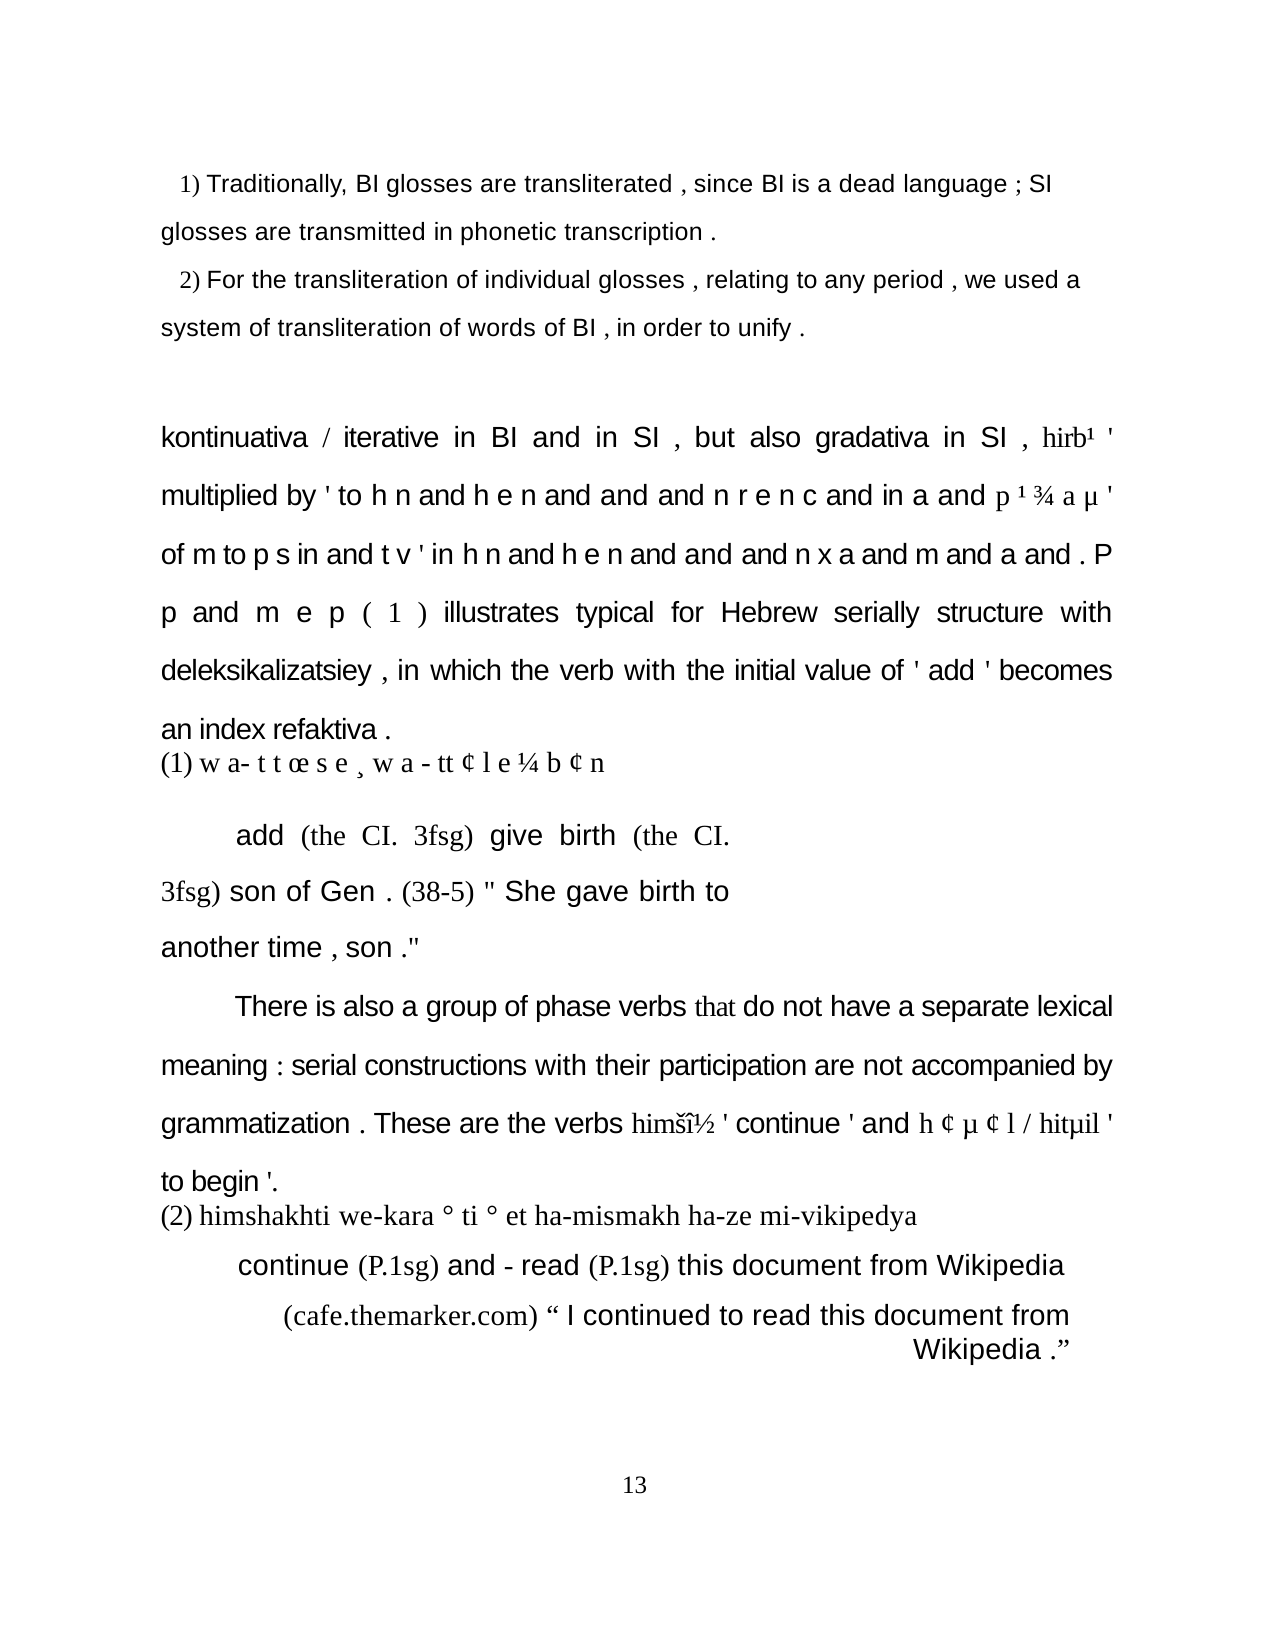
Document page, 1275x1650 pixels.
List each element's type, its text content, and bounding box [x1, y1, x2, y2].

text 1) Traditionally, BI glosses are transliterated , since BI is a dead language ; SI glosses are transmitted in phonetic transcription . [161, 150, 1112, 246]
text (2) himshakhti we-kara ° ti ° et ha-mismakh ha-ze mi-vikipedya [160, 1198, 1125, 1231]
text continue (P.1sg) and - read (P.1sg) this document from Wikipedia [150, 1248, 1064, 1282]
text add (the CI. 3fsg) give birth (the CI. 3fsg) son of Gen . (38-5) " She gave birth to another time , son ." [161, 795, 730, 964]
text There is also a group of phase verbs that do not have a separate lexical meaning : serial constructions with their participation are not accompanied by grammatization . These are the verbs himšî½ ' continue ' and h ¢ µ ¢ l / hitµil ' to begin '. [161, 964, 1113, 1198]
text kontinuativa / iterative in BI and in SI , but also gradativa in SI , hirb¹ ' multiplied by ' to h n and h e n and and and n r e n c and in a and p ¹ ¾ a μ ' of m to p s in and t v ' in h n and h e n and and and n x a and m and a and . P p and m e p ( 1 ) illustrates typical for Hebrew serially structure with deleksikalizatsiey , in which the verb with the initial value of ' add ' becomes an index refaktiva . [161, 395, 1113, 745]
text (1) w a- t t œ s e ¸ w a - tt ¢ l e ¼ b ¢ n [160, 745, 1125, 779]
text 2) For the transliteration of individual glosses , relating to any period , we used a system of transliteration of words of BI , in order to unify . [161, 246, 1112, 342]
text (cafe.themarker.com) “ I continued to read this document from Wikipedia .” [150, 1298, 1070, 1366]
